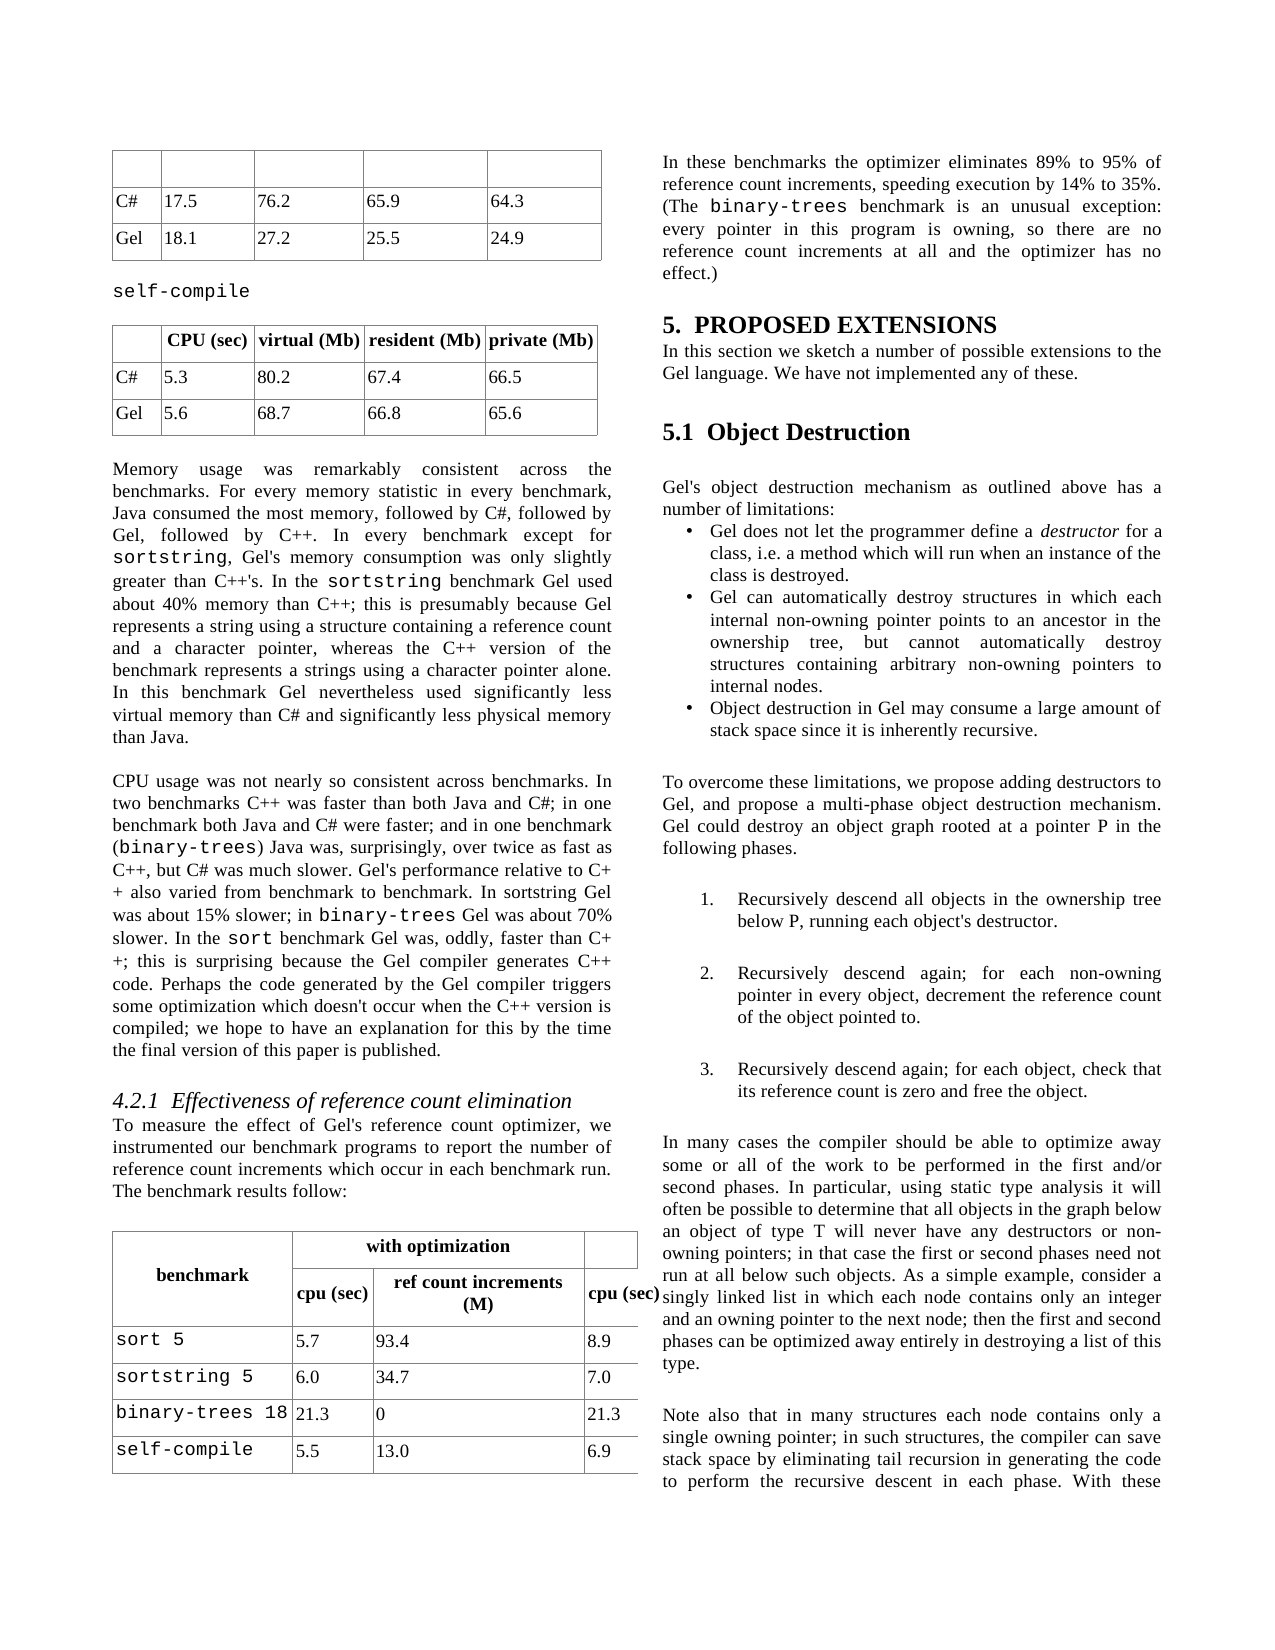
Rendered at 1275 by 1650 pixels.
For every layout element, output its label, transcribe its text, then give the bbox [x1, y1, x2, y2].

table_cell 64.3 [488, 188, 601, 223]
table_cell [488, 151, 601, 187]
table_header [113, 326, 161, 362]
list Recursively descend again; for each object, check that its reference count is zero and free the object. [700, 1057, 1162, 1101]
table_cell 66.8 [365, 400, 485, 435]
table_cell 17.5 [162, 188, 254, 223]
table_cell 5.6 [162, 400, 254, 435]
table_cell 18.1 [162, 224, 254, 260]
subtitle PROPOSED EXTENSIONS [662, 310, 1162, 339]
table_cell [364, 151, 487, 187]
text In this section we sketch a number of possible extensions to the Gel language. We have not implemented any of these. [662, 339, 1162, 383]
table_cell 21.3 [585, 1400, 638, 1436]
table_cell binary-trees 18 [113, 1400, 292, 1436]
subtitle Object Destruction [662, 417, 1162, 446]
table_header benchmark [113, 1232, 292, 1326]
table_cell sortstring 5 [113, 1364, 292, 1399]
table_header private (Mb) [486, 326, 597, 362]
list Recursively descend all objects in the ownership tree below P, running each object's destructor. [700, 888, 1162, 932]
table_cell 66.5 [486, 363, 597, 398]
text In many cases the compiler should be able to optimize away some or all of the work to be performed in the first and/or second phases. In particular, using static type analysis it will often be possible to determine that all objects in the graph below an object of type T will never have any destructors or non-owning pointers; in that case the first or second phases need not run at all below such objects. As a simple example, consider a singly linked list in which each node contains only an integer and an owning pointer to the next node; then the first and second phases can be optimized away entirely in destroying a list of this type. [662, 1131, 1162, 1374]
table_cell C# [113, 188, 161, 223]
table_cell 76.2 [255, 188, 363, 223]
table_cell 13.0 [374, 1437, 584, 1472]
table_cell 68.7 [255, 400, 364, 435]
table_cell cpu (sec) [585, 1269, 638, 1326]
table_header CPU (sec) [162, 326, 254, 362]
list Gel can automatically destroy structures in which each internal non-owning pointer points to an ancestor in the ownership tree, but cannot automatically destroy structures containing arbitrary non-owning pointers to internal nodes. [686, 586, 1162, 696]
table_cell 7.0 [585, 1364, 638, 1399]
list Gel does not let the programmer define a destructor for a class, i.e. a method which will run when an instance of the class is destroyed. [686, 520, 1162, 586]
text Gel's object destruction mechanism as outlined above has a number of limitations: [662, 476, 1162, 520]
table_cell 65.6 [486, 400, 597, 435]
list Object destruction in Gel may consume a large amount of stack space since it is inherently recursive. [686, 696, 1162, 741]
table_cell C# [113, 363, 161, 398]
subtitle Effectiveness of reference count elimination [112, 1087, 613, 1113]
table_cell 24.9 [488, 224, 601, 260]
table_header virtual (Mb) [255, 326, 364, 362]
text self-compile [112, 260, 613, 303]
table_cell cpu (sec) [293, 1269, 373, 1326]
table_header resident (Mb) [365, 326, 485, 362]
table_cell 21.3 [293, 1400, 373, 1436]
table_cell sort 5 [113, 1327, 292, 1363]
table_cell 6.0 [293, 1364, 373, 1399]
text To overcome these limitations, we propose adding destructors to Gel, and propose a multi-phase object destruction mechanism. Gel could destroy an object graph rooted at a pointer P in the following phases. [662, 770, 1162, 858]
table_header with optimization [293, 1232, 584, 1267]
table_cell [162, 151, 254, 187]
table_cell 34.7 [374, 1364, 584, 1399]
table_cell Gel [113, 224, 161, 260]
table_cell 5.7 [293, 1327, 373, 1363]
table_cell 5.5 [293, 1437, 373, 1472]
table_cell [113, 151, 161, 187]
text Note also that in many structures each node contains only a single owning pointer; in such structures, the compiler can save stack space by eliminating tail recursion in generating the code to perform the recursive descent in each phase. With these [662, 1403, 1162, 1492]
table_cell 67.4 [365, 363, 485, 398]
list Recursively descend again; for each non-owning pointer in every object, decrement the reference count of the object pointed to. [700, 961, 1162, 1028]
text Memory usage was remarkably consistent across the benchmarks. For every memory statistic in every benchmark, Java consumed the most memory, followed by C#, followed by Gel, followed by C++. In every benchmark except for sortstring, Gel's memory consumption was only slightly greater than C++'s. In the sortstring benchmark Gel used about 40% memory than C++; this is presumably because Gel represents a string using a structure containing a reference count and a character pointer, whereas the C++ version of the benchmark represents a strings using a character pointer alone. In this benchmark Gel nevertheless used significantly less virtual memory than C# and significantly less physical memory than Java. [112, 457, 613, 747]
table_cell 0 [374, 1400, 584, 1436]
table_cell 93.4 [374, 1327, 584, 1363]
text CPU usage was not nearly so consistent across benchmarks. In two benchmarks C++ was faster than both Java and C#; in one benchmark both Java and C# were faster; and in one benchmark (binary-trees) Java was, surprisingly, over twice as fast as C++, but C# was much slower. Gel's performance relative to C++ also varied from benchmark to benchmark. In sortstring Gel was about 15% slower; in binary-trees Gel was about 70% slower. In the sort benchmark Gel was, oddly, faster than C++; this is surprising because the Gel compiler generates C++ code. Perhaps the code generated by the Gel compiler triggers some optimization which doesn't occur when the C++ version is compiled; we hope to have an explanation for this by the time the final version of this paper is published. [112, 769, 613, 1060]
table_cell 8.9 [585, 1327, 638, 1363]
table_cell 5.3 [162, 363, 254, 398]
table_cell 27.2 [255, 224, 363, 260]
table_cell Gel [113, 400, 161, 435]
table_cell 80.2 [255, 363, 364, 398]
text To measure the effect of Gel's reference count optimizer, we instrumented our benchmark programs to report the number of reference count increments which occur in each benchmark run. The benchmark results follow: [112, 1113, 613, 1201]
table_cell 25.5 [364, 224, 487, 260]
table_cell 6.9 [585, 1437, 638, 1472]
table_cell [255, 151, 363, 187]
table_cell ref count increments (M) [374, 1269, 584, 1326]
table_header without optimization [585, 1232, 637, 1267]
text In these benchmarks the optimizer eliminates 89% to 95% of reference count increments, speeding execution by 14% to 35%. (The binary-trees benchmark is an unusual exception: every pointer in this program is owning, so there are no reference count increments at all and the optimizer has no effect.) [662, 150, 1162, 284]
table_cell self-compile [113, 1437, 292, 1472]
table_cell 65.9 [364, 188, 487, 223]
